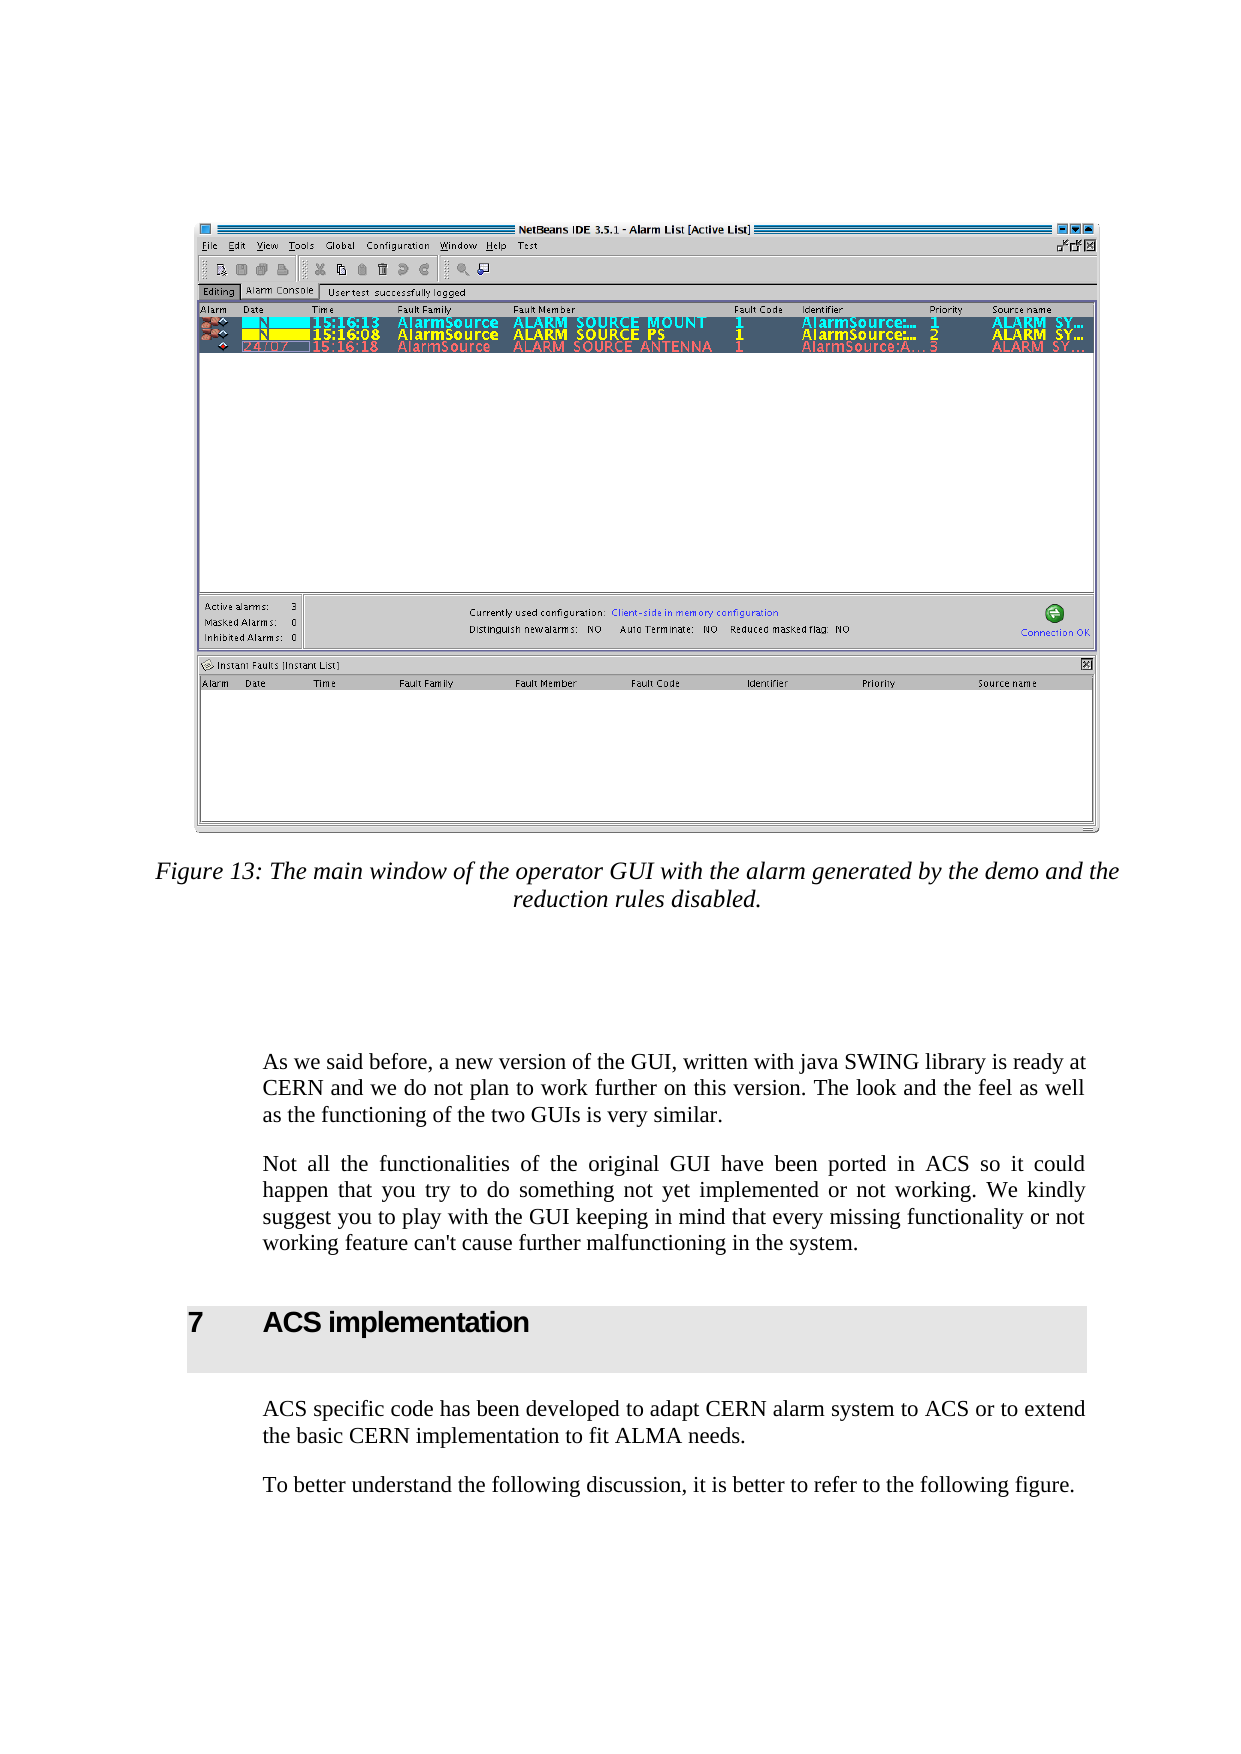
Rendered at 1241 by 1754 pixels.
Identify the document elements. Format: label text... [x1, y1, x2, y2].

text [262, 150, 1087, 221]
subtitle ACS implementation [187, 1306, 1087, 1373]
text ACS specific code has been developed to adapt CERN alarm system to ACS or to extend the basic CERN implementation to fit ALMA needs. [262, 1396, 1087, 1448]
picture [193, 221, 1100, 833]
text To better understand the following discussion, it is better to refer to the following figure. [262, 1471, 1087, 1497]
text Figure 13: The main window of the operator GUI with the alarm generated by the demo and the reduction rules disabled. [119, 856, 1156, 913]
text Not all the functionalities of the original GUI have been ported in ACS so it could happen that you try to do something not yet implemented or not working. We kindly suggest you to play with the GUI keeping in mind that every missing functionality or not working feature can't cause further malfunctioning in the system. [262, 1150, 1087, 1256]
text As we said before, a new version of the GUI, written with java SWING library is ready at CERN and we do not plan to work further on this version. The look and the feel as well as the functioning of the two GUIs is very similar. [262, 989, 1087, 1127]
